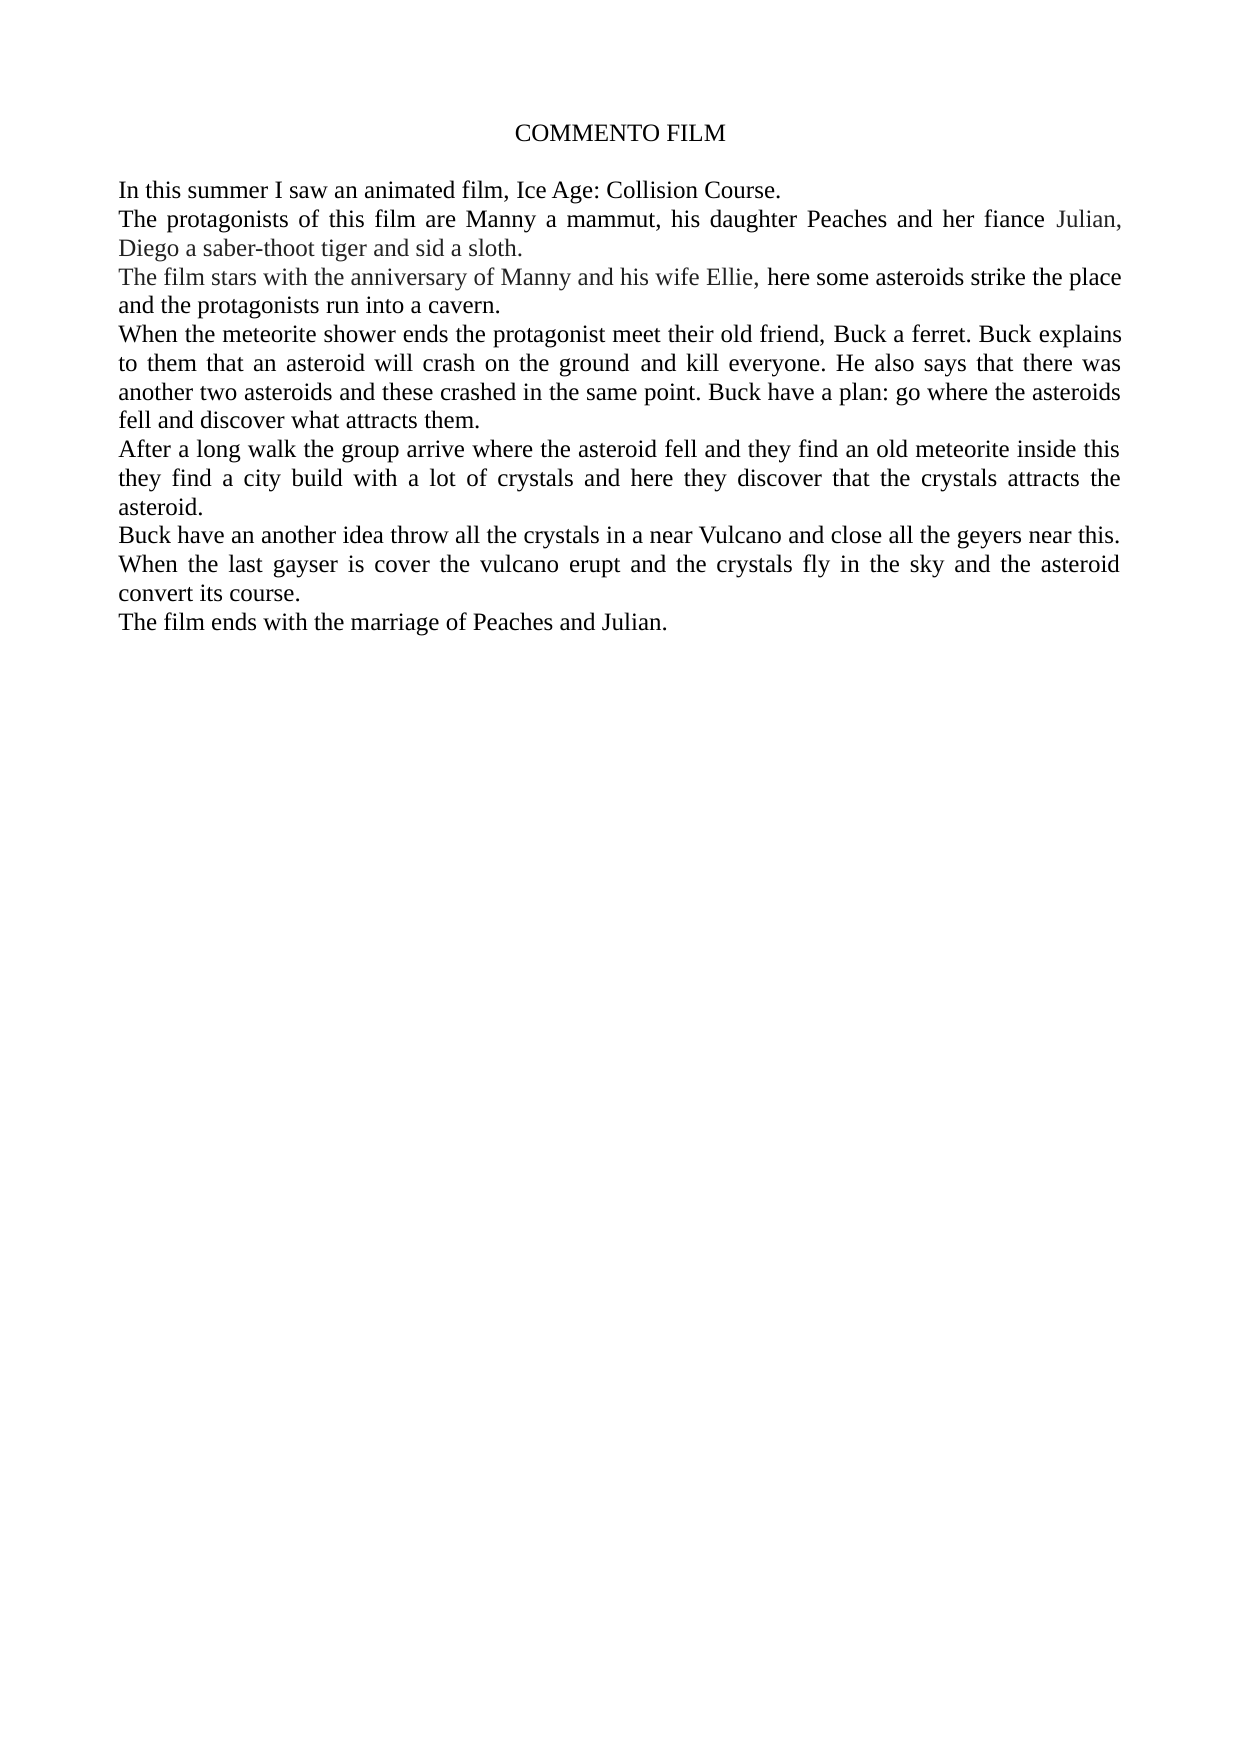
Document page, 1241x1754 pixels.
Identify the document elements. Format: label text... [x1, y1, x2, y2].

text In this summer I saw an animated film, Ice Age: Collision Course. [118, 176, 1122, 204]
text The film ends with the marriage of Peaches and Julian. [118, 607, 1122, 636]
text When the meteorite shower ends the protagonist meet their old friend, Buck a ferret. Buck explains to them that an asteroid will crash on the ground and kill everyone. He also says that there was another two asteroids and these crashed in the same point. Buck have a plan: go where the asteroids fell and discover what attracts them. [118, 319, 1122, 434]
text The film stars with the anniversary of Manny and his wife Ellie, here some asteroids strike the place and the protagonists run into a cavern. [118, 262, 1122, 319]
text Buck have an another idea throw all the crystals in a near Vulcano and close all the geyers near this. When the last gayser is cover the vulcano erupt and the crystals fly in the sky and the asteroid convert its course. [118, 521, 1122, 607]
text The protagonists of this film are Manny a mammut, his daughter Peaches and her fiance Julian, Diego a saber-thoot tiger and sid a sloth. [118, 204, 1122, 262]
text COMMENTO FILM [118, 118, 1122, 147]
text After a long walk the group arrive where the asteroid fell and they find an old meteorite inside this they find a city build with a lot of crystals and here they discover that the crystals attracts the asteroid. [118, 434, 1122, 521]
